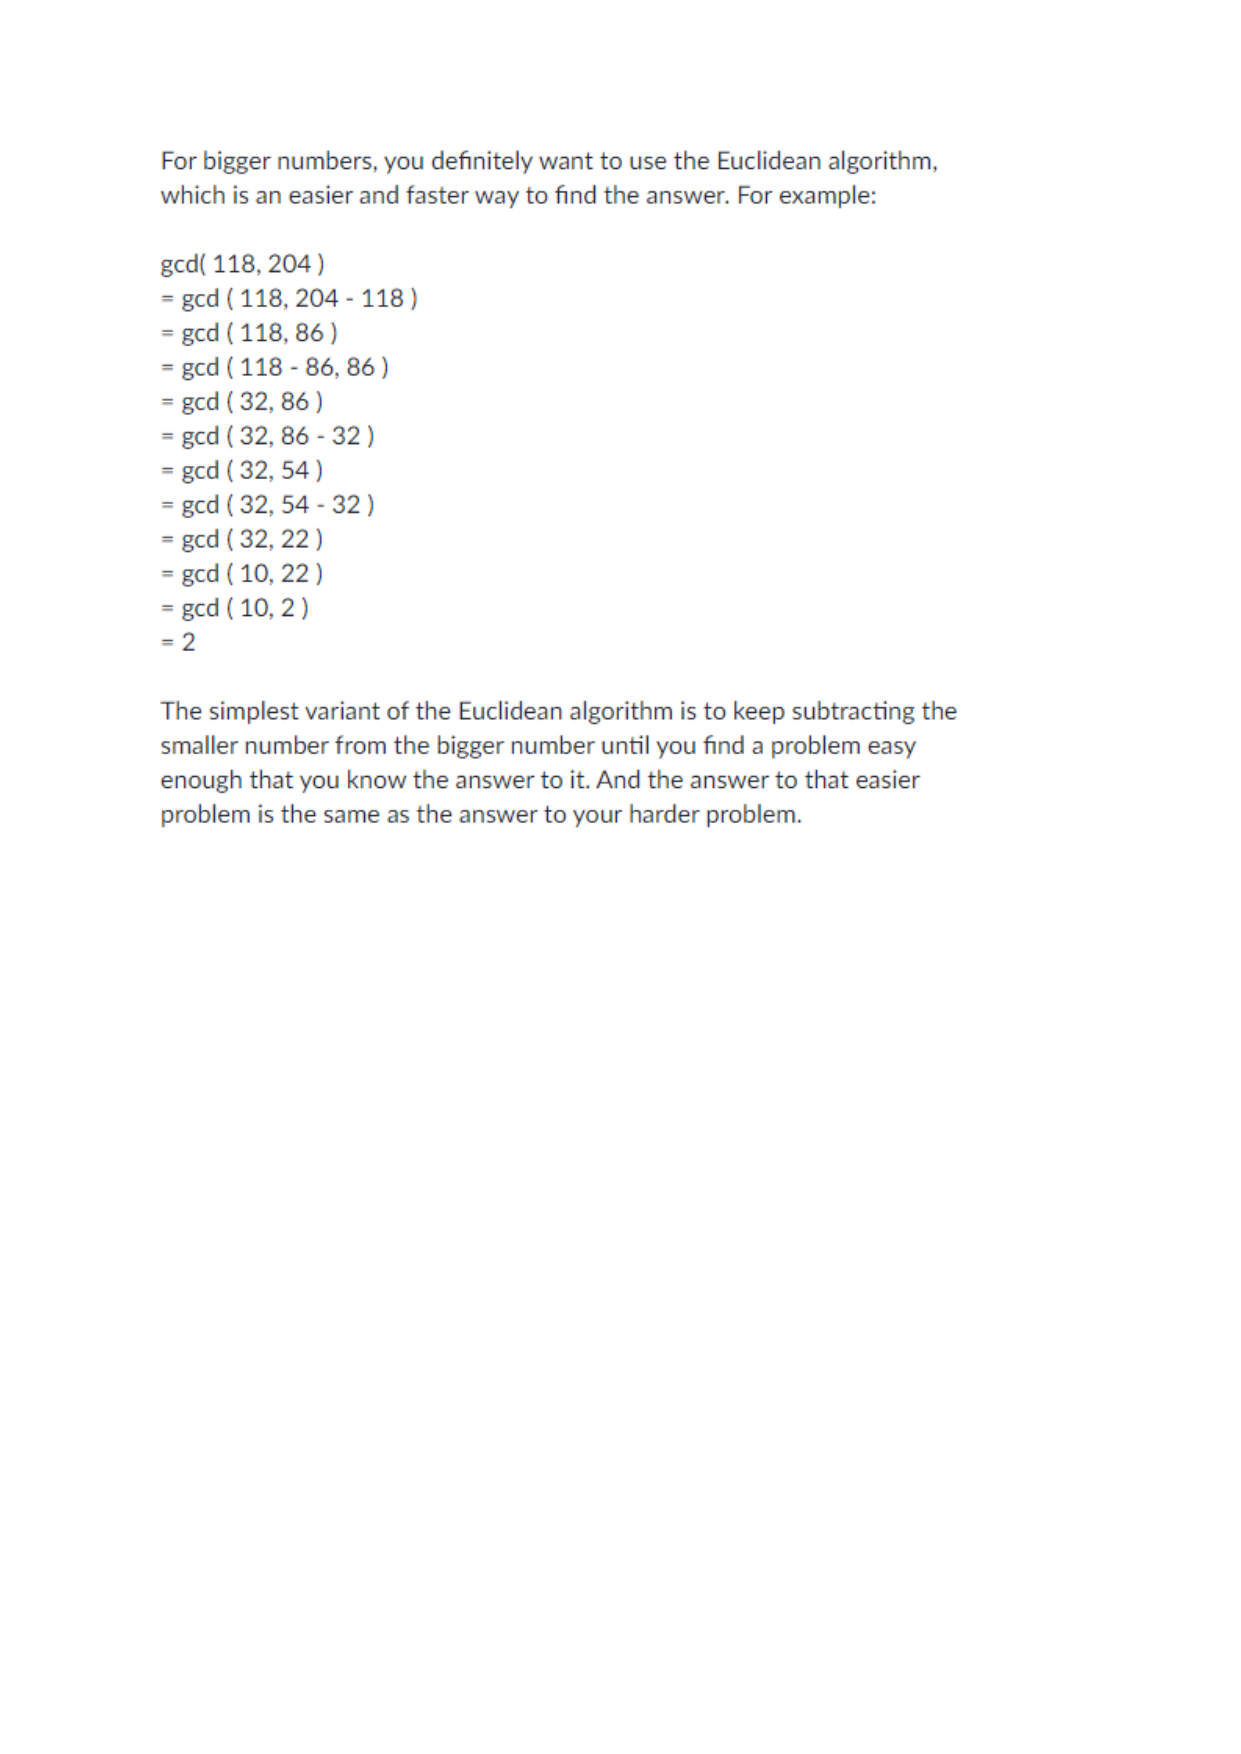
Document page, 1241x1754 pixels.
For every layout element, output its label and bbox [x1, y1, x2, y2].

picture [145, 132, 971, 837]
